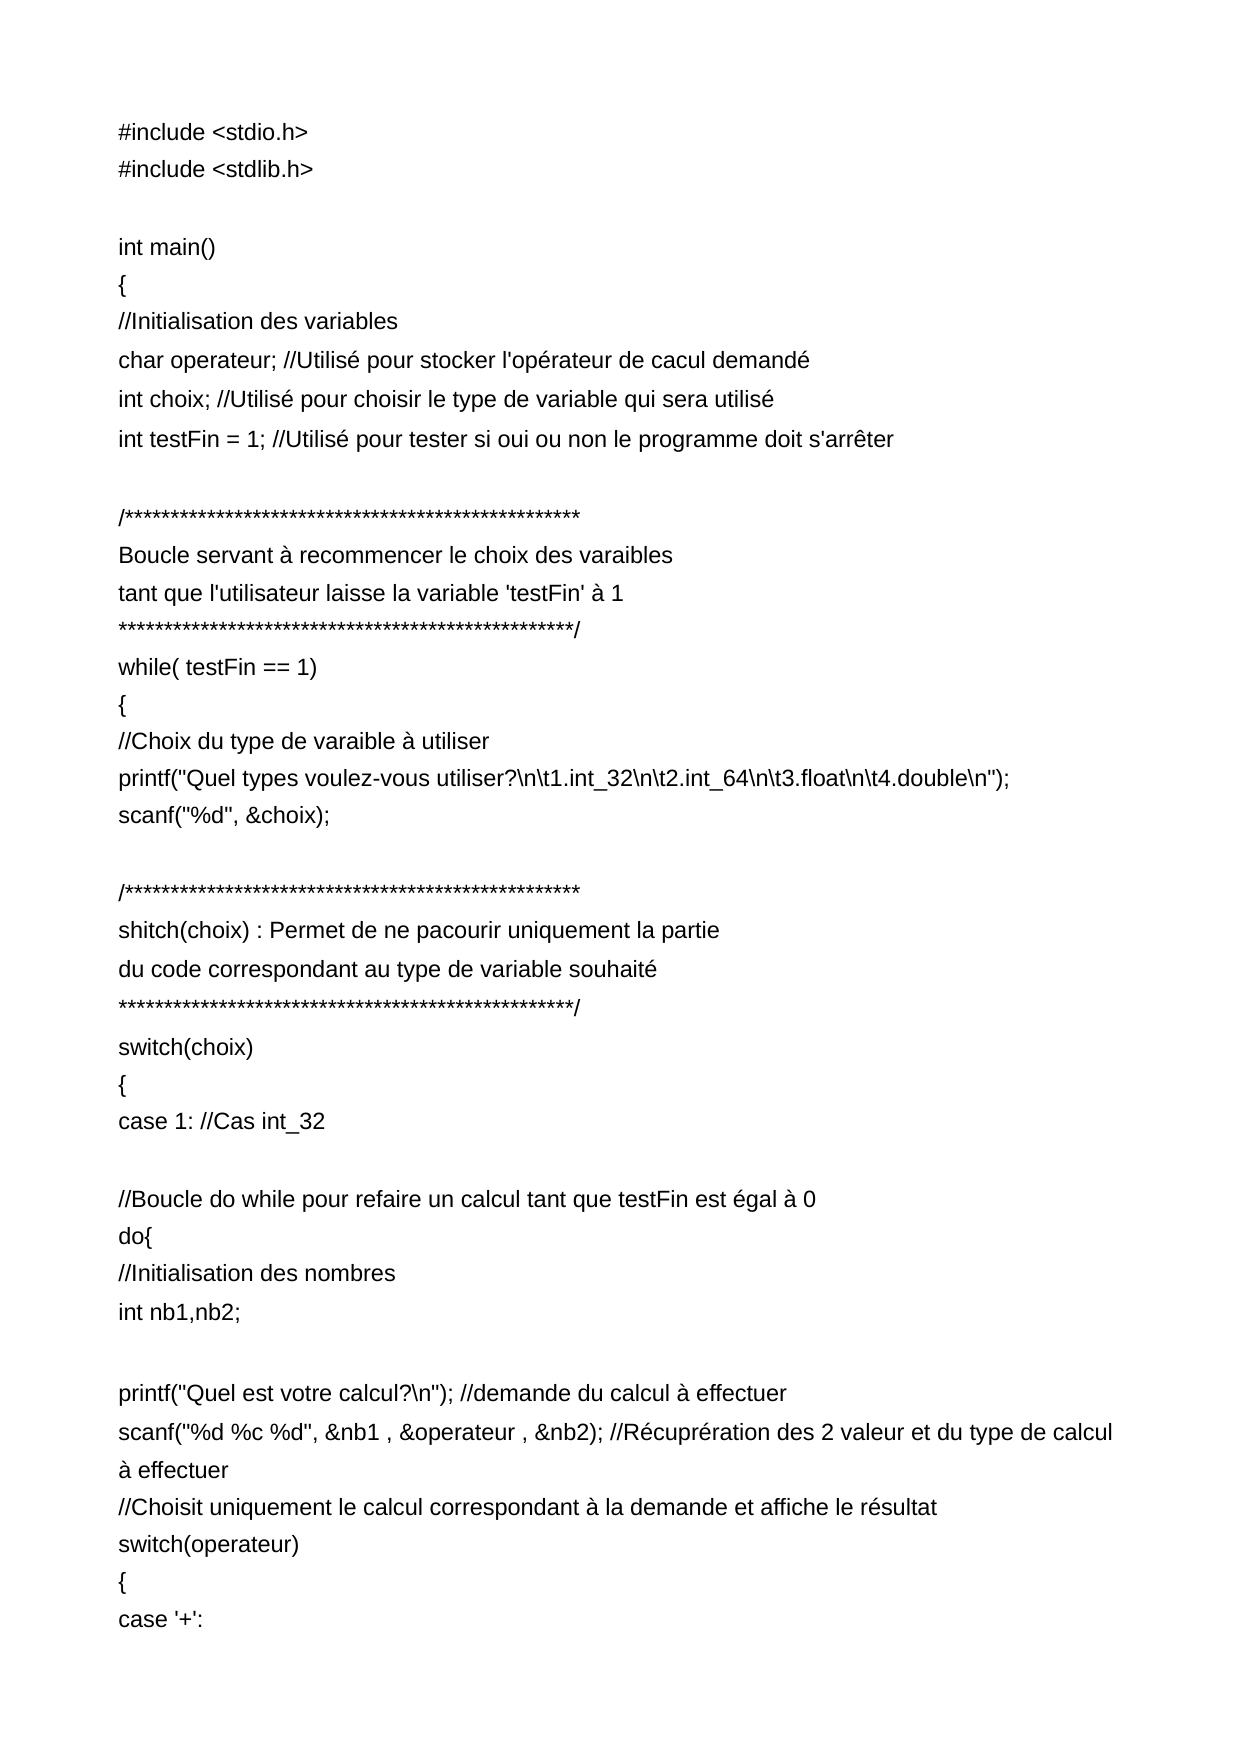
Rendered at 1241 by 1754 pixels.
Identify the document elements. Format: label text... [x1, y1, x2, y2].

text //Initialisation des variables [118, 308, 1122, 334]
text switch(operateur) [118, 1530, 1122, 1557]
text int choix; //Utilisé pour choisir le type de variable qui sera utilisé [118, 384, 1122, 413]
text #include <stdlib.h> [118, 155, 1122, 182]
text scanf("%d", &choix); [118, 801, 1122, 828]
text **************************************************/ [118, 993, 1122, 1022]
text shitch(choix) : Permet de ne pacourir uniquement la partie [118, 917, 1122, 944]
text /************************************************** [118, 880, 1122, 907]
text printf("Quel est votre calcul?\n"); //demande du calcul à effectuer [118, 1378, 1122, 1406]
text //Choisit uniquement le calcul correspondant à la demande et affiche le résultat [118, 1493, 1122, 1520]
text int testFin = 1; //Utilisé pour tester si oui ou non le programme doit s'arrêter [118, 424, 1122, 453]
text { [118, 690, 1122, 717]
text du code correspondant au type de variable souhaité [118, 954, 1122, 983]
text tant que l'utilisateur laisse la variable 'testFin' à 1 [118, 579, 1122, 606]
text case '+': [118, 1604, 1122, 1633]
text **************************************************/ [118, 616, 1122, 643]
text printf("Quel types voulez-vous utiliser?\n\t1.int_32\n\t2.int_64\n\t3.float\n\t4.double\n"); [118, 764, 1122, 791]
text switch(choix) [118, 1033, 1122, 1060]
text { [118, 1567, 1122, 1594]
text while( testFin == 1) [118, 653, 1122, 680]
text int nb1,nb2; [118, 1297, 1122, 1326]
text { [118, 1070, 1122, 1097]
text do{ [118, 1223, 1122, 1249]
text /************************************************** [118, 505, 1122, 532]
text int main() [118, 233, 1122, 260]
text char operateur; //Utilisé pour stocker l'opérateur de cacul demandé [118, 345, 1122, 373]
text Boucle servant à recommencer le choix des varaibles [118, 542, 1122, 569]
text //Initialisation des nombres [118, 1260, 1122, 1287]
text case 1: //Cas int_32 [118, 1107, 1122, 1134]
text #include <stdio.h> [118, 118, 1122, 145]
text //Choix du type de varaible à utiliser [118, 727, 1122, 754]
text { [118, 271, 1122, 297]
text //Boucle do while pour refaire un calcul tant que testFin est égal à 0 [118, 1186, 1122, 1212]
text scanf("%d %c %d", &nb1 , &operateur , &nb2); //Récuprération des 2 valeur et du type de calcul à effectuer [118, 1417, 1122, 1483]
